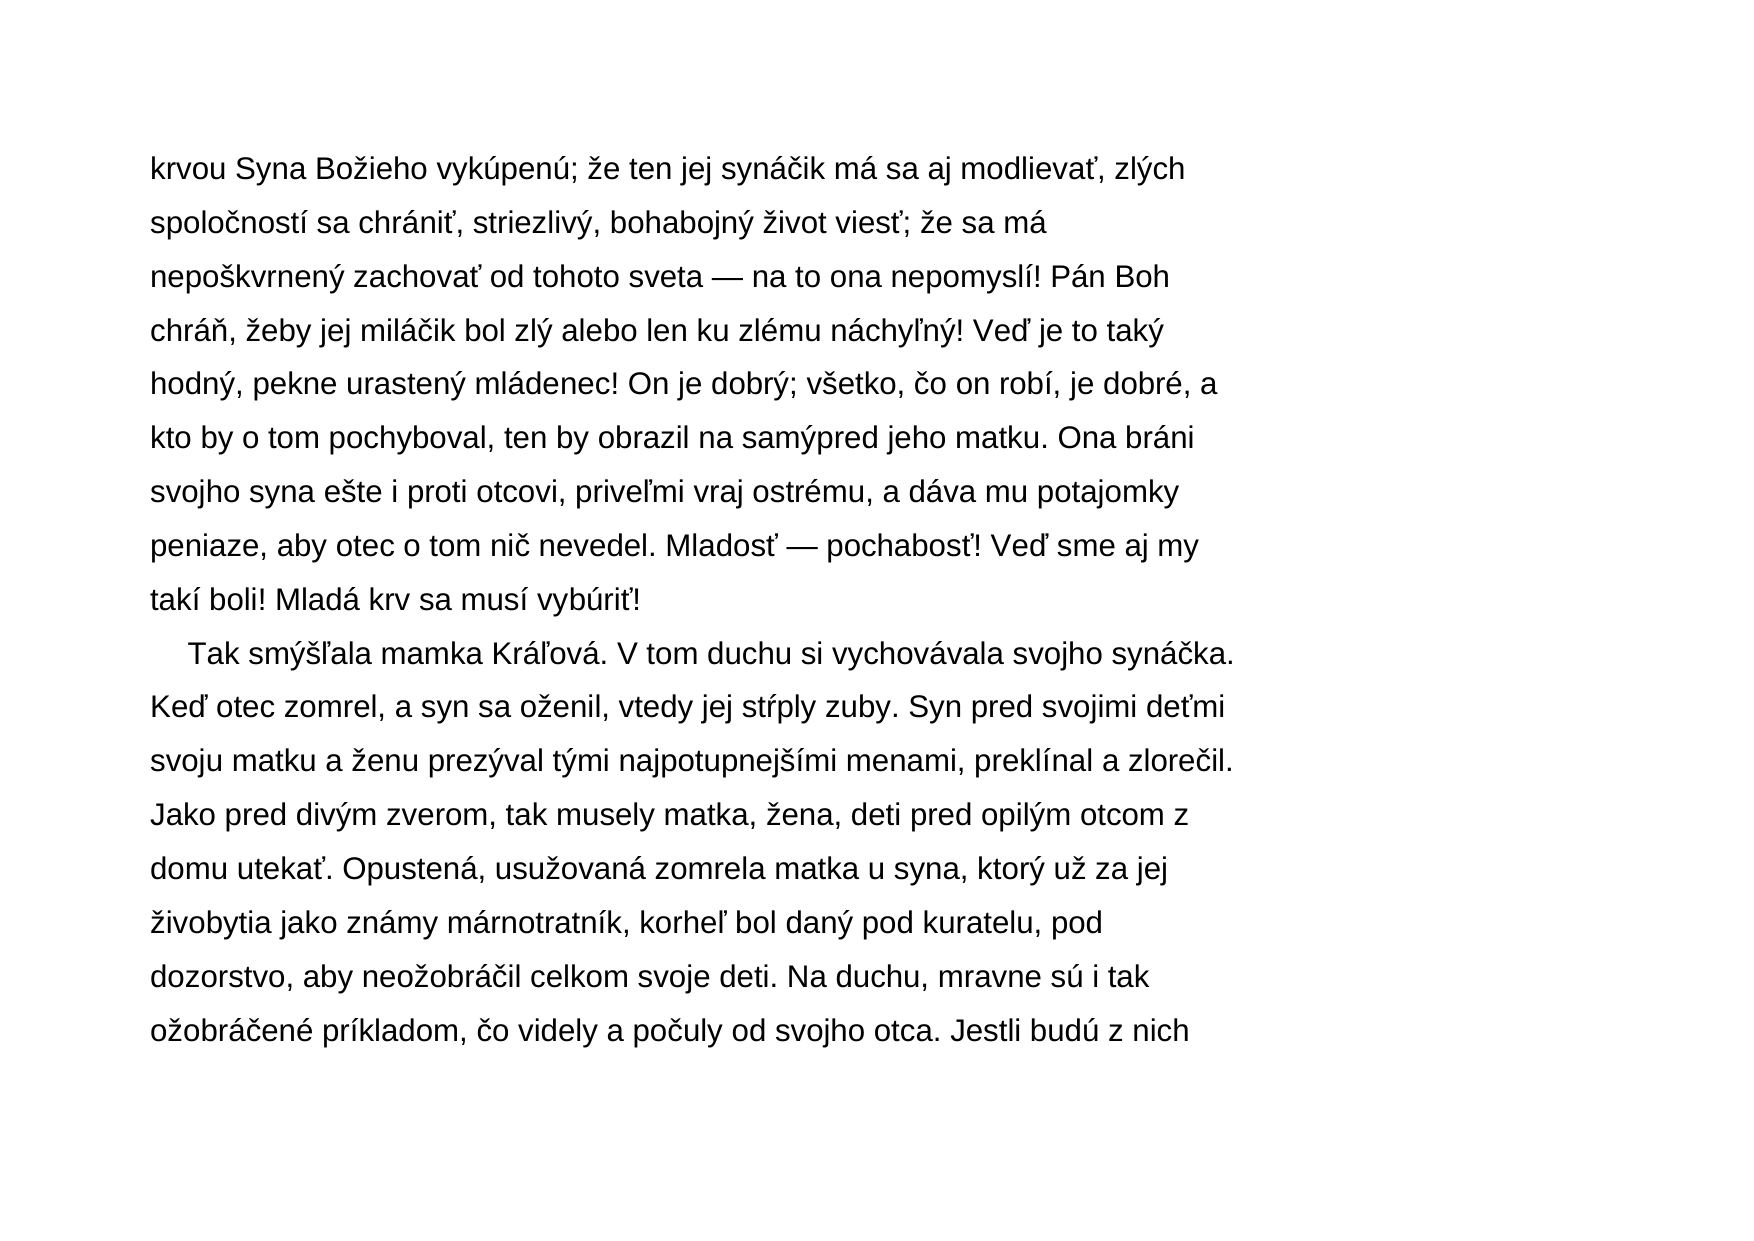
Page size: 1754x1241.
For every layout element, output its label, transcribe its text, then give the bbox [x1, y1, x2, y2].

text Tak smýšľala mamka Kráľová. V tom duchu si vychovávala svojho synáčka. Keď otec zomrel, a syn sa oženil, vtedy jej stŕply zuby. Syn pred svojimi deťmi svoju matku a ženu prezýval tými najpotupnejšími menami, preklí­nal a zlorečil. Jako pred divým zverom, tak musely matka, žena, deti pred opilým otcom z domu utekať. Opustená, usužovaná zomrela matka u syna, ktorý už za jej živobytia jako známy márnotratník, korheľ bol daný pod kuratelu, pod dozorstvo, aby neožobráčil celkom svoje deti. Na duchu, mravne sú i tak ožobrá­čené príkladom, čo videly a počuly od svojho otca. Jestli budú z nich [150, 635, 1243, 1048]
text krvou Syna Božieho vykúpenú; že ten jej synáčik má sa aj modlievať, zlých spoločností sa chrá­niť, striezlivý, bohabojný život viesť; že sa má nepoškvrnený zachovať od tohoto sveta — na to ona nepomyslí! Pán Boh chráň, žeby jej miláčik bol zlý alebo len ku zlému náchyľný! Veď je to taký hodný, pekne urastený mláde­nec! On je dobrý; všetko, čo on robí, je dobré, a kto by o tom pochyboval, ten by obrazil na samýpred jeho matku. Ona bráni svojho syna ešte i proti otcovi, priveľmi vraj ostrému, a dáva mu potajomky peniaze, aby otec o tom nič nevedel. Mladosť — pochabosť! Veď sme aj my takí boli! Mladá krv sa musí vy­búriť! [150, 150, 1243, 617]
